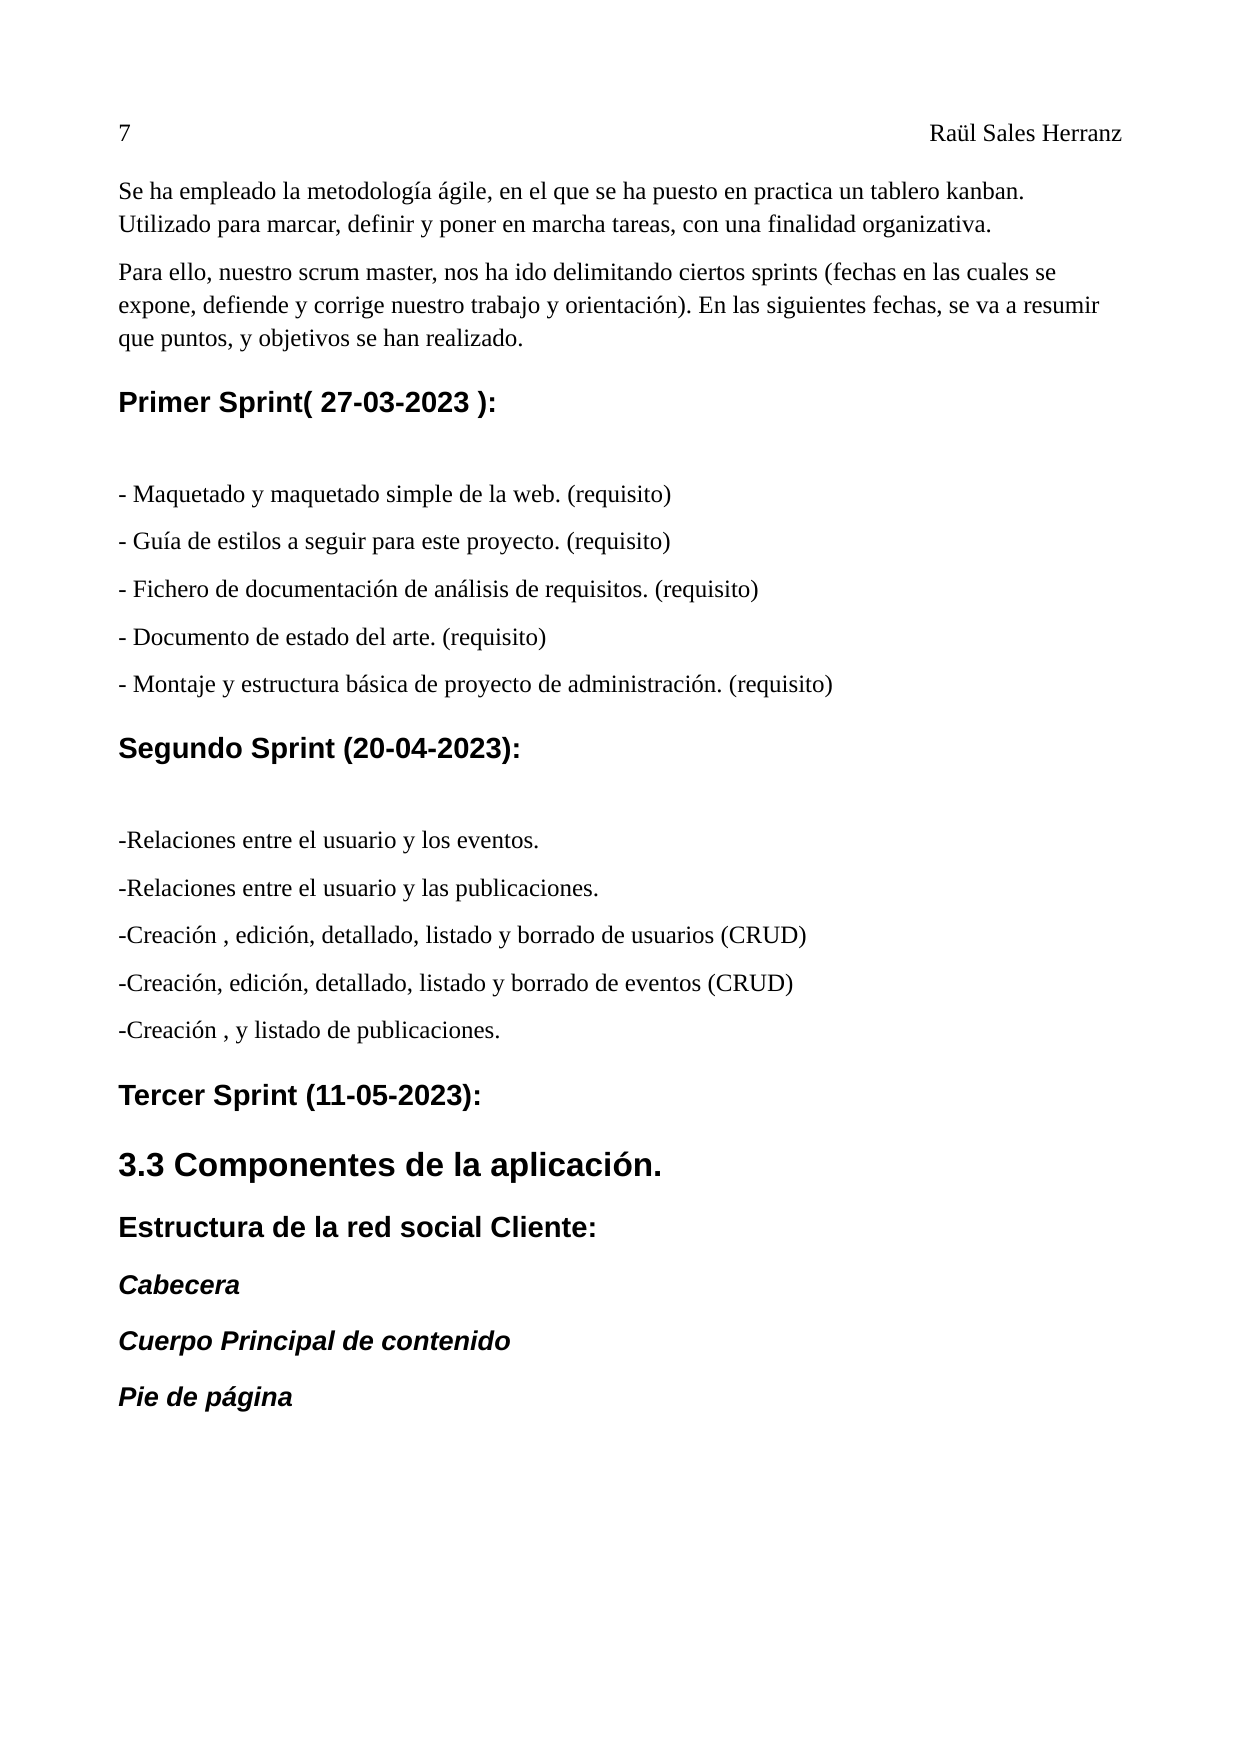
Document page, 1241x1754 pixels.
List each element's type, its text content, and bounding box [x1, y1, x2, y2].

subtitle Tercer Sprint (11-05-2023): [118, 1078, 1122, 1111]
text Para ello, nuestro scrum master, nos ha ido delimitando ciertos sprints (fechas en las cuales se expone, defiende y corrige nuestro trabajo y orientación). En las siguientes fechas, se va a resumir que puntos, y objetivos se han realizado. [118, 257, 1122, 352]
text - Documento de estado del arte. (requisito) [118, 622, 1122, 650]
text - Montaje y estructura básica de proyecto de administración. (requisito) [118, 669, 1122, 698]
text - Maquetado y maquetado simple de la web. (requisito) [118, 479, 1122, 508]
text -Relaciones entre el usuario y las publicaciones. [118, 873, 1122, 901]
text -Creación , y listado de publicaciones. [118, 1016, 1122, 1044]
text -Creación , edición, detallado, listado y borrado de usuarios (CRUD) [118, 920, 1122, 949]
text - Fichero de documentación de análisis de requisitos. (requisito) [118, 574, 1122, 603]
text Se ha empleado la metodología ágile, en el que se ha puesto en practica un tablero kanban. Utilizado para marcar, definir y poner en marcha tareas, con una finalidad organizativa. [118, 176, 1122, 238]
subtitle Segundo Sprint (20-04-2023): [118, 731, 1122, 765]
subtitle 3.3 Componentes de la aplicación. [118, 1144, 1122, 1183]
text - Guía de estilos a seguir para este proyecto. (requisito) [118, 526, 1122, 555]
subtitle Primer Sprint( 27-03-2023 ): [118, 385, 1122, 419]
text -Relaciones entre el usuario y los eventos. [118, 825, 1122, 854]
text -Creación, edición, detallado, listado y borrado de eventos (CRUD) [118, 968, 1122, 997]
subtitle Cabecera [118, 1269, 1122, 1300]
subtitle Cuerpo Principal de contenido [118, 1325, 1122, 1356]
subtitle Estructura de la red social Cliente: [118, 1210, 1122, 1244]
subtitle Pie de página [118, 1381, 1122, 1412]
